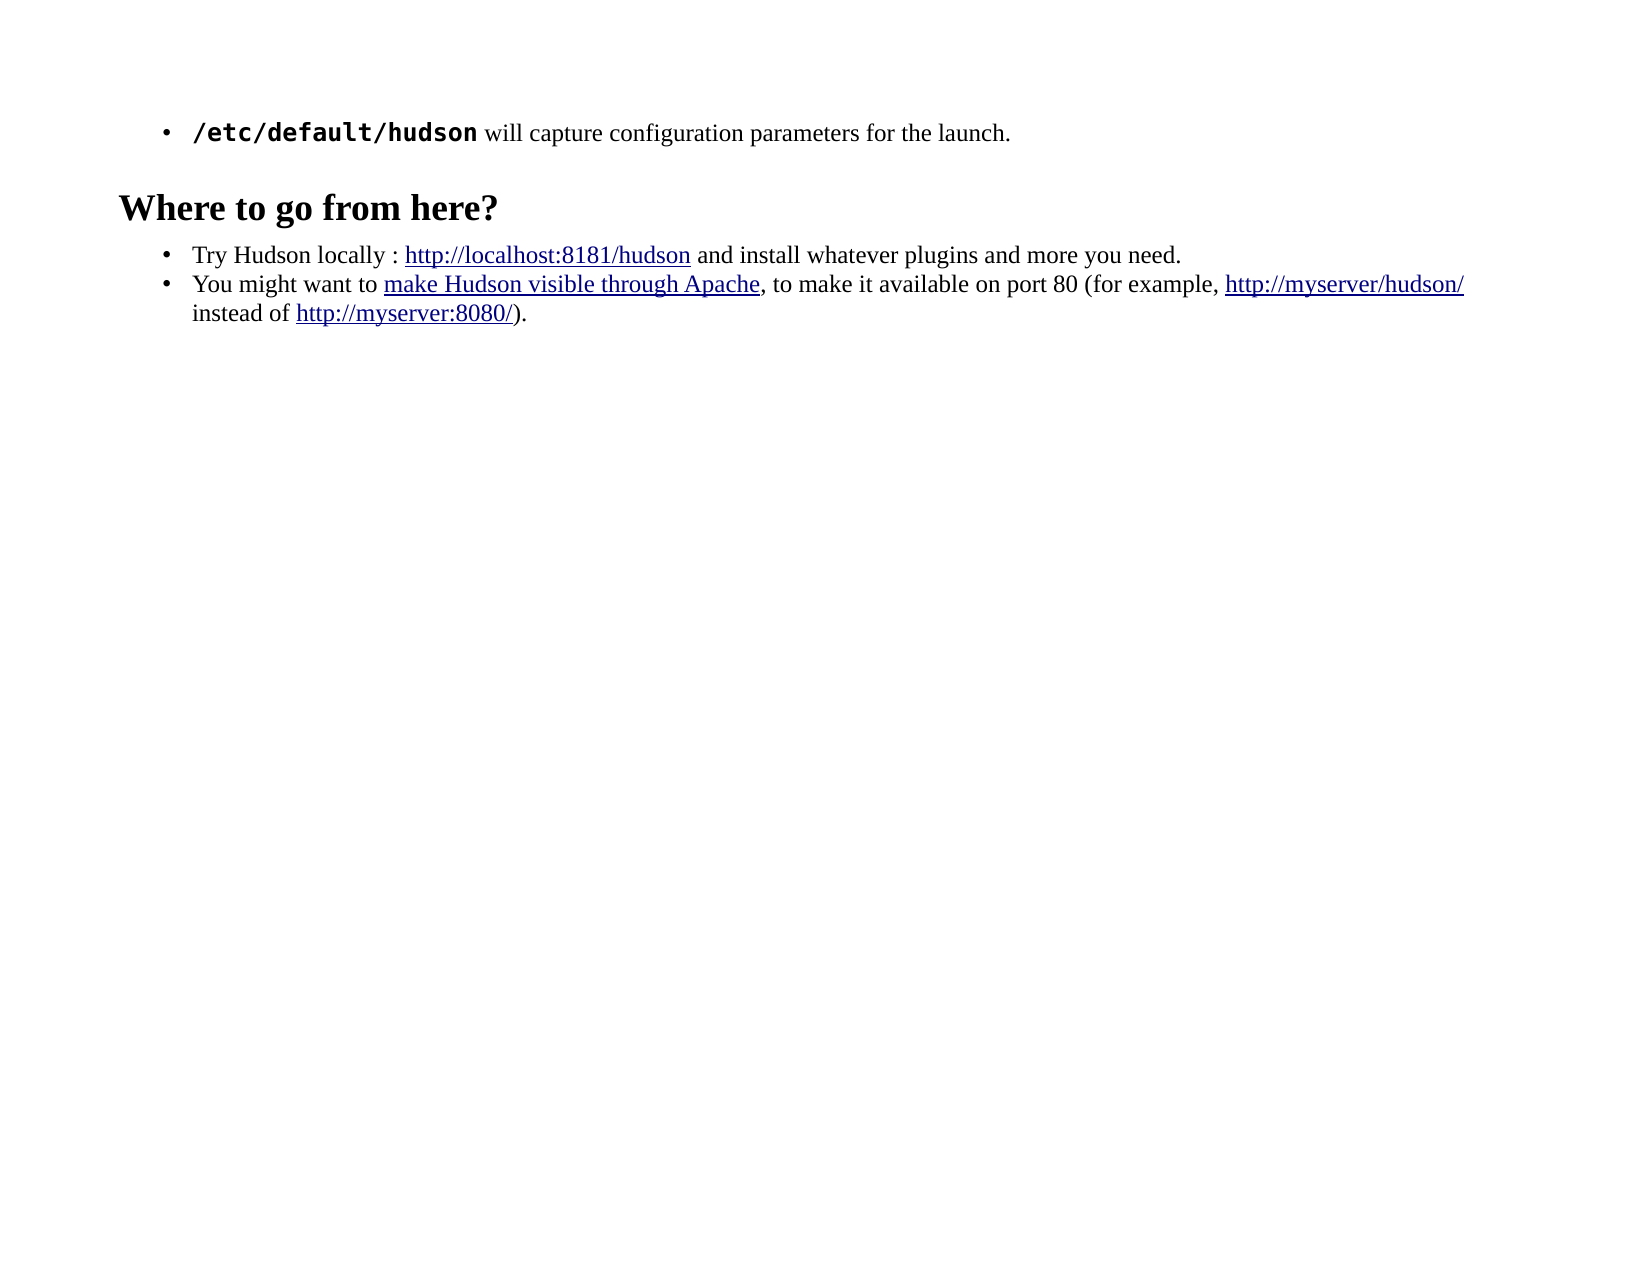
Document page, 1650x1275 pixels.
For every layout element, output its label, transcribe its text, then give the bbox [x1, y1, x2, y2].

list /etc/default/hudson will capture configuration parameters for the launch. [162, 118, 1532, 147]
subtitle Where to go from here? [118, 185, 1532, 228]
list You might want to make Hudson visible through Apache, to make it available on port 80 (for example, http://myserver/hudson/ instead of http://myserver:8080/). [162, 269, 1532, 327]
list Try Hudson locally : http://localhost:8181/hudson and install whatever plugins and more you need. [162, 241, 1532, 269]
